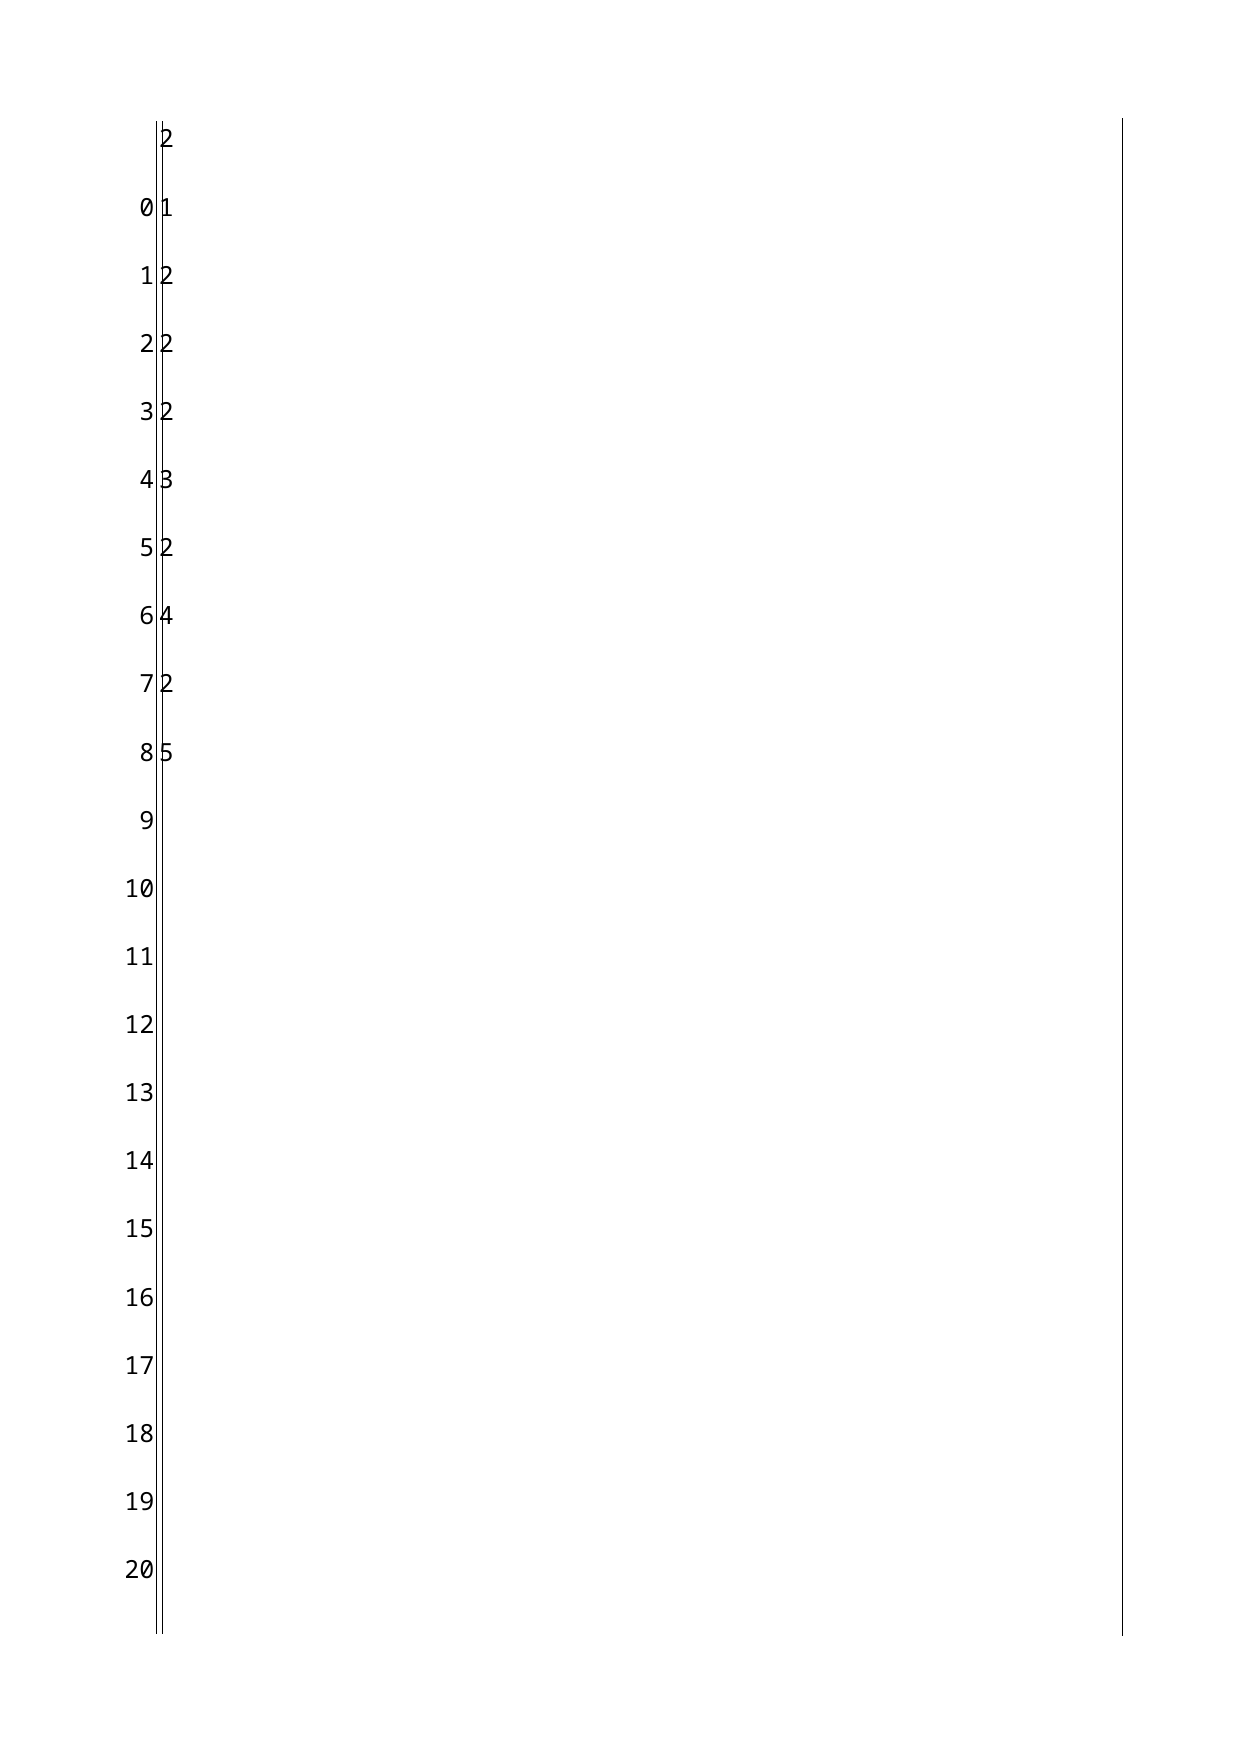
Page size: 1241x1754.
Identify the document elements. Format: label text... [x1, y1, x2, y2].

text 12 [121, 1007, 154, 1041]
text 4 [121, 462, 154, 496]
text 7 [121, 666, 154, 700]
text 19 [121, 1483, 154, 1518]
text 20 [121, 1552, 154, 1586]
text 8 [121, 734, 154, 768]
text 0 [121, 189, 154, 223]
text 13 [121, 1075, 154, 1109]
text 15 [121, 1211, 154, 1245]
text 1 [121, 257, 154, 291]
text 16 [121, 1279, 154, 1313]
text 14 [121, 1143, 154, 1177]
text 18 [121, 1415, 154, 1449]
text 9 [121, 802, 154, 836]
text 5 [121, 530, 154, 564]
text 10 [121, 870, 154, 904]
text 17 [121, 1347, 154, 1381]
text 2 [121, 325, 154, 359]
text 6 [121, 598, 154, 632]
text 3 [121, 393, 154, 428]
text 11 [121, 938, 154, 973]
